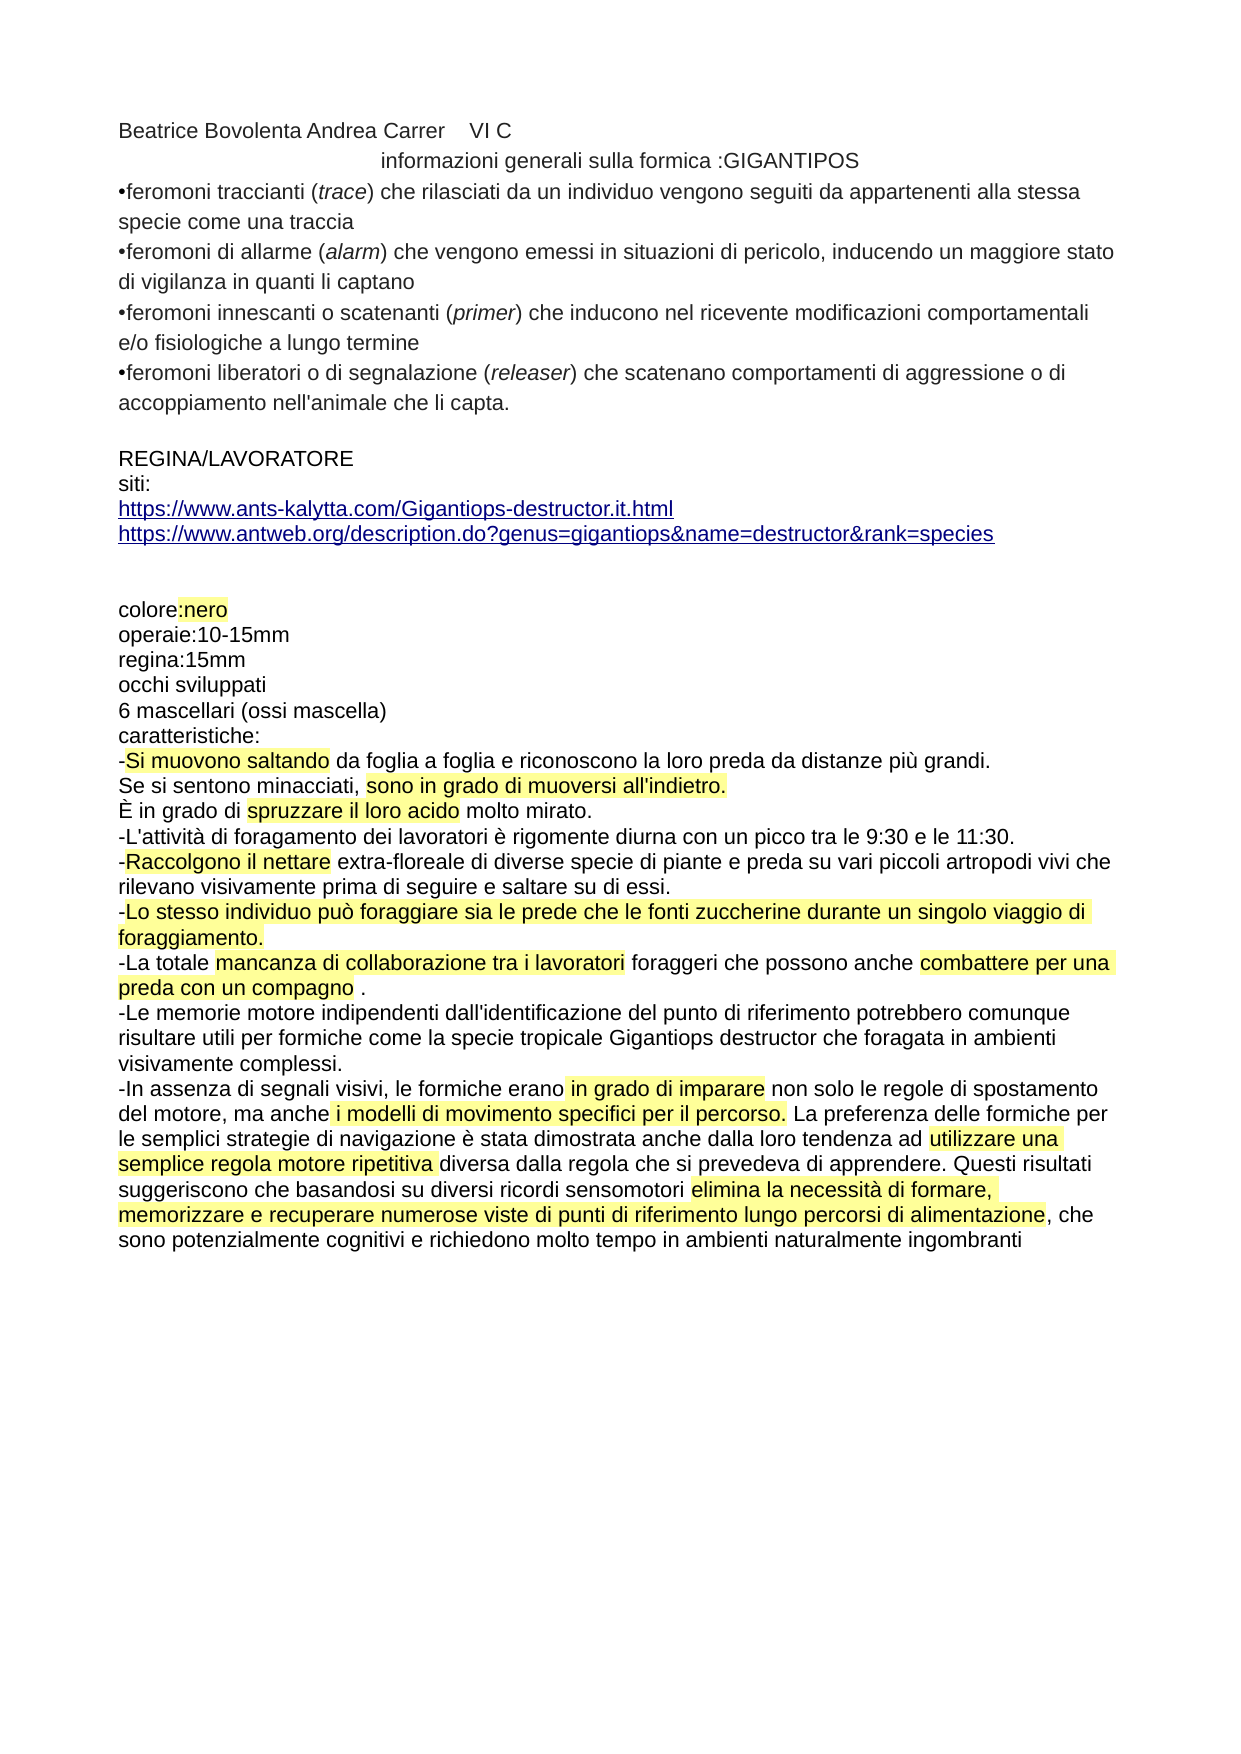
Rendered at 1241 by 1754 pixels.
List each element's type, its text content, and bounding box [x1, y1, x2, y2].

list feromoni di allarme (alarm) che vengono emessi in situazioni di pericolo, inducendo un maggiore stato di vigilanza in quanti li captano [118, 239, 1122, 294]
text colore:nero [118, 597, 1122, 622]
text informazioni generali sulla formica :GIGANTIPOS [118, 148, 1122, 173]
list feromoni innescanti o scatenanti (primer) che inducono nel ricevente modificazioni comportamentali e/o fisiologiche a lungo termine [118, 299, 1122, 355]
text REGINA/LAVORATORE [118, 445, 1122, 471]
text occhi sviluppati [118, 672, 1122, 697]
text È in grado di spruzzare il loro acido molto mirato. [118, 798, 1122, 823]
text -L'attività di foragamento dei lavoratori è rigomente diurna con un picco tra le 9:30 e le 11:30. [118, 823, 1122, 849]
text -La totale mancanza di collaborazione tra i lavoratori foraggeri che possono anche combattere per una preda con un compagno . [118, 949, 1122, 1000]
text siti: [118, 471, 1122, 496]
text -In assenza di segnali visivi, le formiche erano in grado di imparare non solo le regole di spostamento del motore, ma anche i modelli di movimento specifici per il percorso. La preferenza delle formiche per le semplici strategie di navigazione è stata dimostrata anche dalla loro tendenza ad utilizzare una semplice regola motore ripetitiva diversa dalla regola che si prevedeva di apprendere. Questi risultati suggeriscono che basandosi su diversi ricordi sensomotori elimina la necessità di formare, memorizzare e recuperare numerose viste di punti di riferimento lungo percorsi di alimentazione, che sono potenzialmente cognitivi e richiedono molto tempo in ambienti naturalmente ingombranti [118, 1076, 1122, 1252]
text operaie:10-15mm [118, 622, 1122, 647]
text -Si muovono saltando da foglia a foglia e riconoscono la loro preda da distanze più grandi. [118, 748, 1122, 773]
text -Lo stesso individuo può foraggiare sia le prede che le fonti zuccherine durante un singolo viaggio di foraggiamento. [118, 899, 1122, 949]
text regina:15mm [118, 647, 1122, 672]
list Beatrice Bovolenta Andrea Carrer VI C [118, 118, 1122, 143]
text Se si sentono minacciati, sono in grado di muoversi all'indietro. [118, 773, 1122, 798]
text -Le memorie motore indipendenti dall'identificazione del punto di riferimento potrebbero comunque risultare utili per formiche come la specie tropicale Gigantiops destructor che foragata in ambienti visivamente complessi. [118, 1000, 1122, 1076]
text caratteristiche: [118, 723, 1122, 748]
list feromoni liberatori o di segnalazione (releaser) che scatenano comportamenti di aggressione o di accoppiamento nell'animale che li capta. [118, 360, 1122, 415]
text https://www.ants-kalytta.com/Gigantiops-destructor.it.html [118, 496, 1122, 521]
list feromoni traccianti (trace) che rilasciati da un individuo vengono seguiti da appartenenti alla stessa specie come una traccia [118, 178, 1122, 234]
text -Raccolgono il nettare extra-floreale di diverse specie di piante e preda su vari piccoli artropodi vivi che rilevano visivamente prima di seguire e saltare su di essi. [118, 849, 1122, 899]
text 6 mascellari (ossi mascella) [118, 697, 1122, 723]
text https://www.antweb.org/description.do?genus=gigantiops&name=destructor&rank=species [118, 521, 1122, 546]
